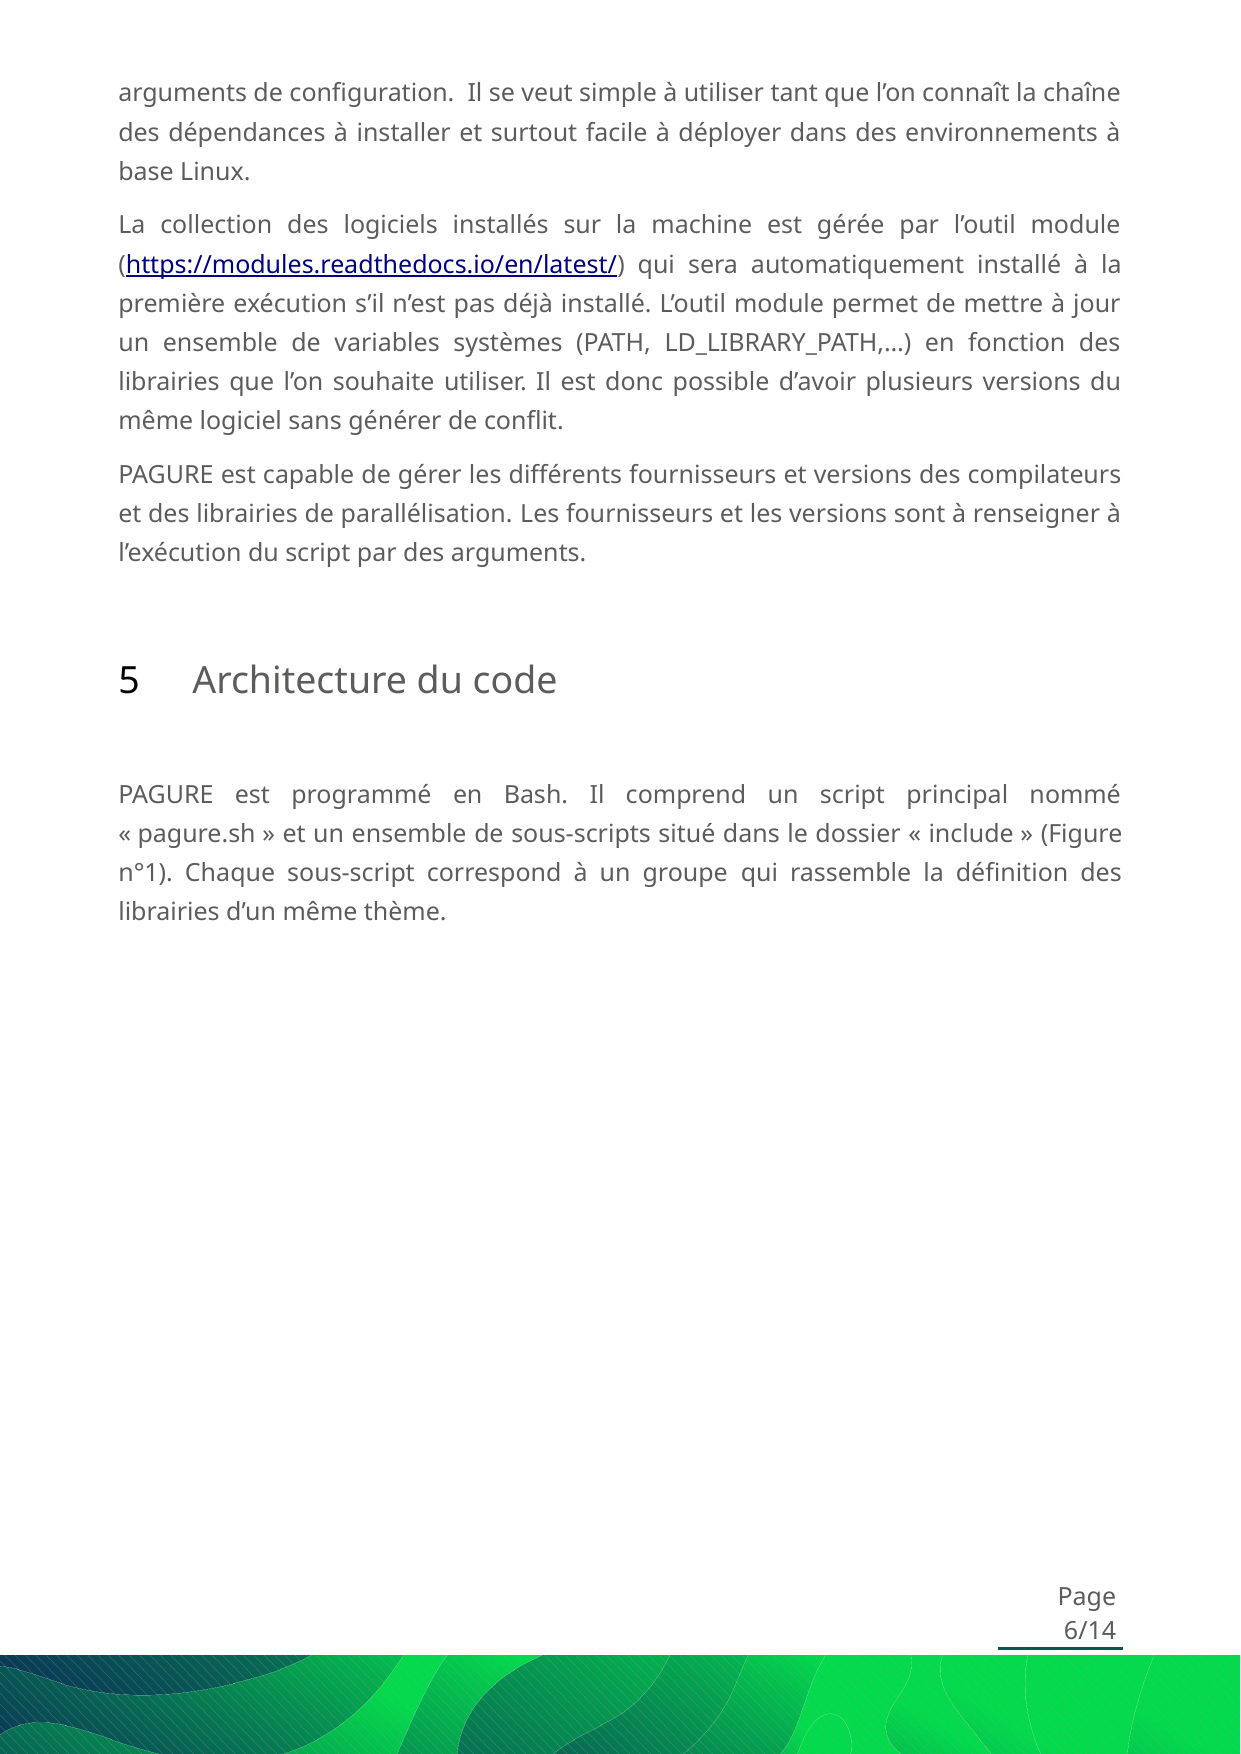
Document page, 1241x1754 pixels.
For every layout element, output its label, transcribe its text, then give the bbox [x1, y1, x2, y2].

text La collection des logiciels installés sur la machine est gérée par l’outil module (https://modules.readthedocs.io/en/latest/) qui sera automatiquement installé à la première exécution s’il n’est pas déjà installé. L’outil module permet de mettre à jour un ensemble de variables systèmes (PATH, LD_LIBRARY_PATH,…) en fonction des librairies que l’on souhaite utiliser. Il est donc possible d’avoir plusieurs versions du même logiciel sans générer de conflit. [118, 207, 1122, 437]
text PAGURE est programmé en Bash. Il comprend un script principal nommé « pagure.sh » et un ensemble de sous-scripts situé dans le dossier « include » (Figure n°1). Chaque sous-script correspond à un groupe qui rassemble la définition des librairies d’un même thème. [118, 776, 1122, 928]
text arguments de configuration. Il se veut simple à utiliser tant que l’on connaît la chaîne des dépendances à installer et surtout facile à déployer dans des environnements à base Linux. [118, 75, 1122, 187]
subtitle Architecture du code [118, 653, 1122, 704]
picture [0, 1655, 1241, 1754]
text PAGURE est capable de gérer les différents fournisseurs et versions des compilateurs et des librairies de parallélisation. Les fournisseurs et les versions sont à renseigner à l’exécution du script par des arguments. [118, 457, 1122, 569]
